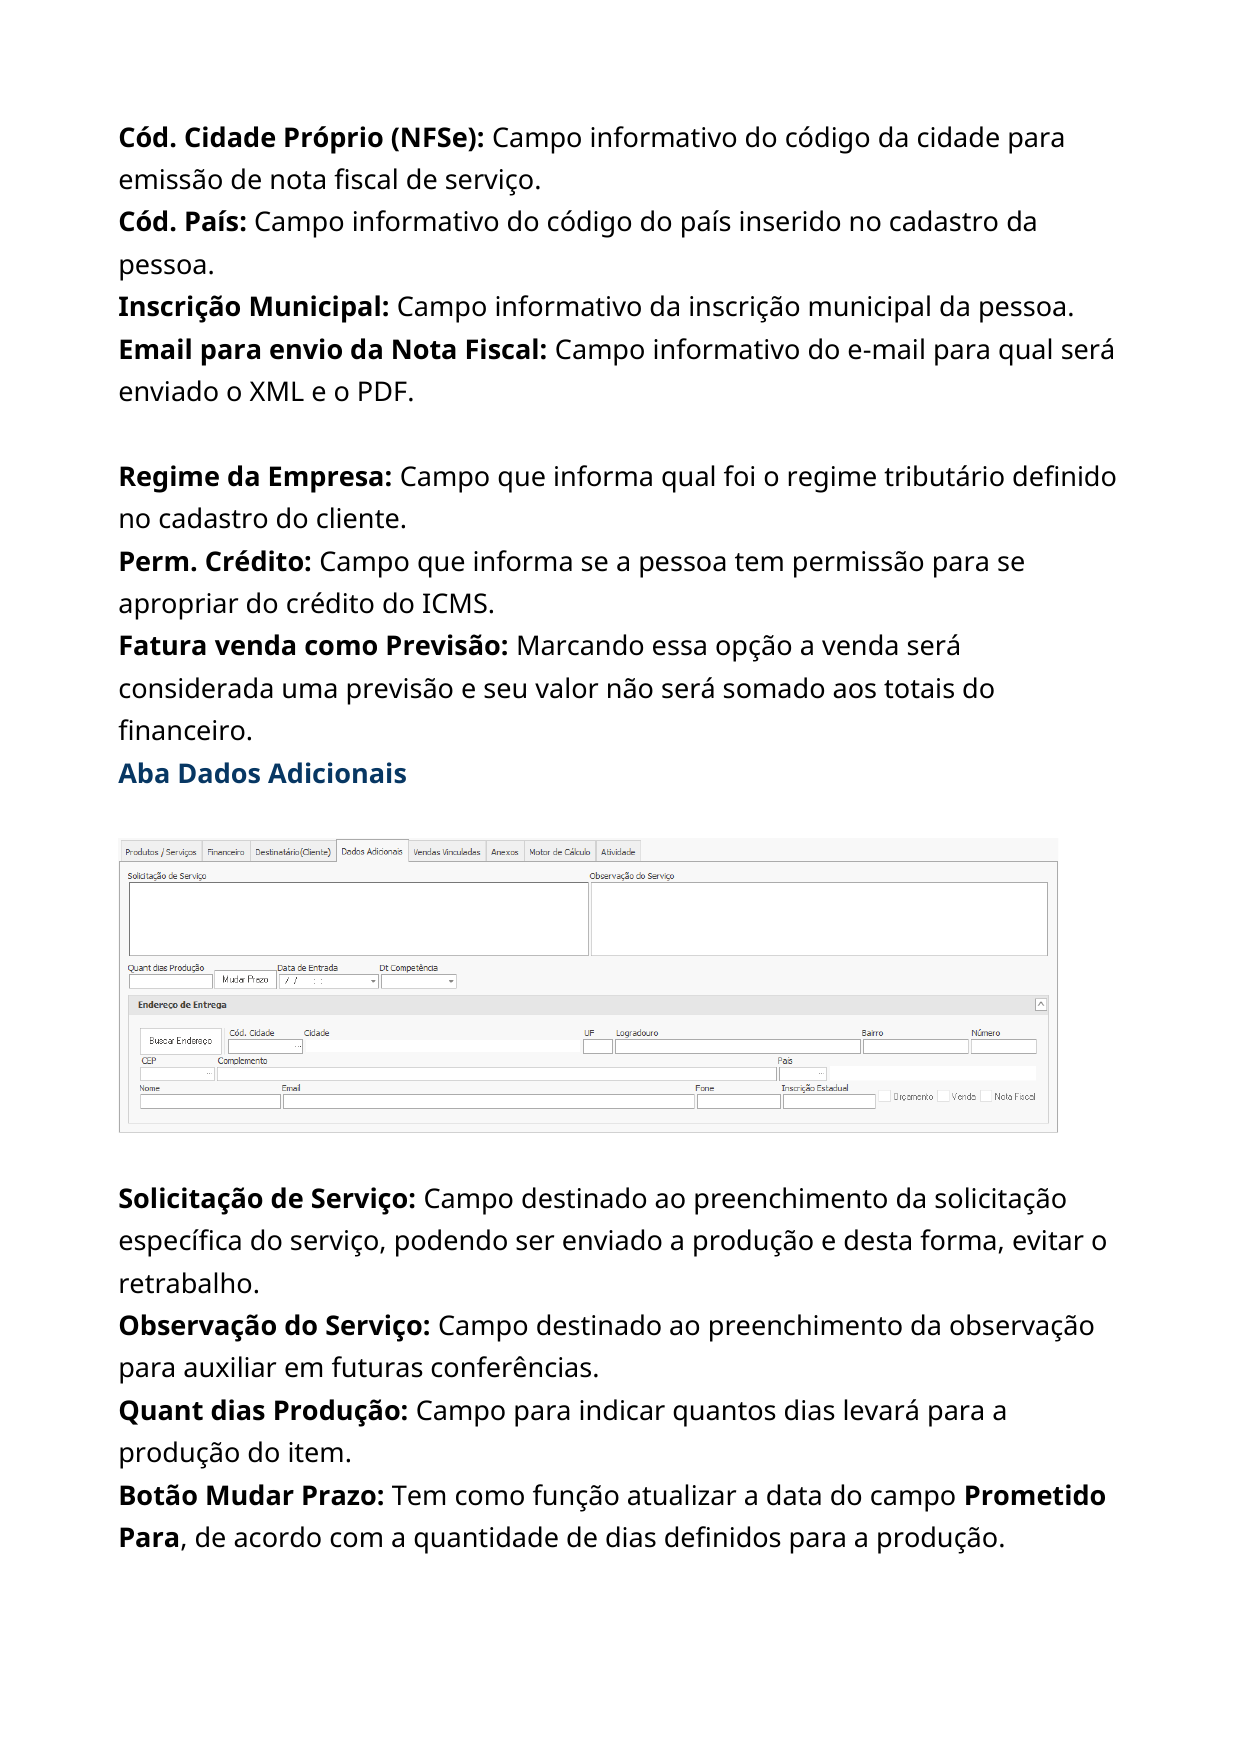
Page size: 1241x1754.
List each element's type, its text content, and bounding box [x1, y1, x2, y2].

text Observação do Serviço: Campo destinado ao preenchimento da observação para auxiliar em futuras conferências. [118, 1306, 1122, 1386]
text Solicitação de Serviço: Campo destinado ao preenchimento da solicitação específica do serviço, podendo ser enviado a produção e desta forma, evitar o retrabalho. [118, 1179, 1122, 1301]
text Cód. País: Campo informativo do código do país inserido no cadastro da pessoa. [118, 203, 1122, 282]
picture [118, 838, 1059, 1133]
text Aba Dados Adicionais [118, 754, 1122, 791]
text Inscrição Municipal: Campo informativo da inscrição municipal da pessoa. [118, 288, 1122, 324]
text Cód. Cidade Próprio (NFSe): Campo informativo do código da cidade para emissão de nota fiscal de serviço. [118, 118, 1122, 197]
text Regime da Empresa: Campo que informa qual foi o regime tributário definido no cadastro do cliente. [118, 457, 1122, 537]
text Fatura venda como Previsão: Marcando essa opção a venda será considerada uma previsão e seu valor não será somado aos totais do financeiro. [118, 627, 1122, 748]
text Email para envio da Nota Fiscal: Campo informativo do e-mail para qual será enviado o XML e o PDF. [118, 330, 1122, 409]
text Botão Mudar Prazo: Tem como função atualizar a data do campo Prometido Para, de acordo com a quantidade de dias definidos para a produção. [118, 1476, 1122, 1555]
text Quant dias Produção: Campo para indicar quantos dias levará para a produção do item. [118, 1391, 1122, 1471]
text Perm. Crédito: Campo que informa se a pessoa tem permissão para se apropriar do crédito do ICMS. [118, 542, 1122, 621]
